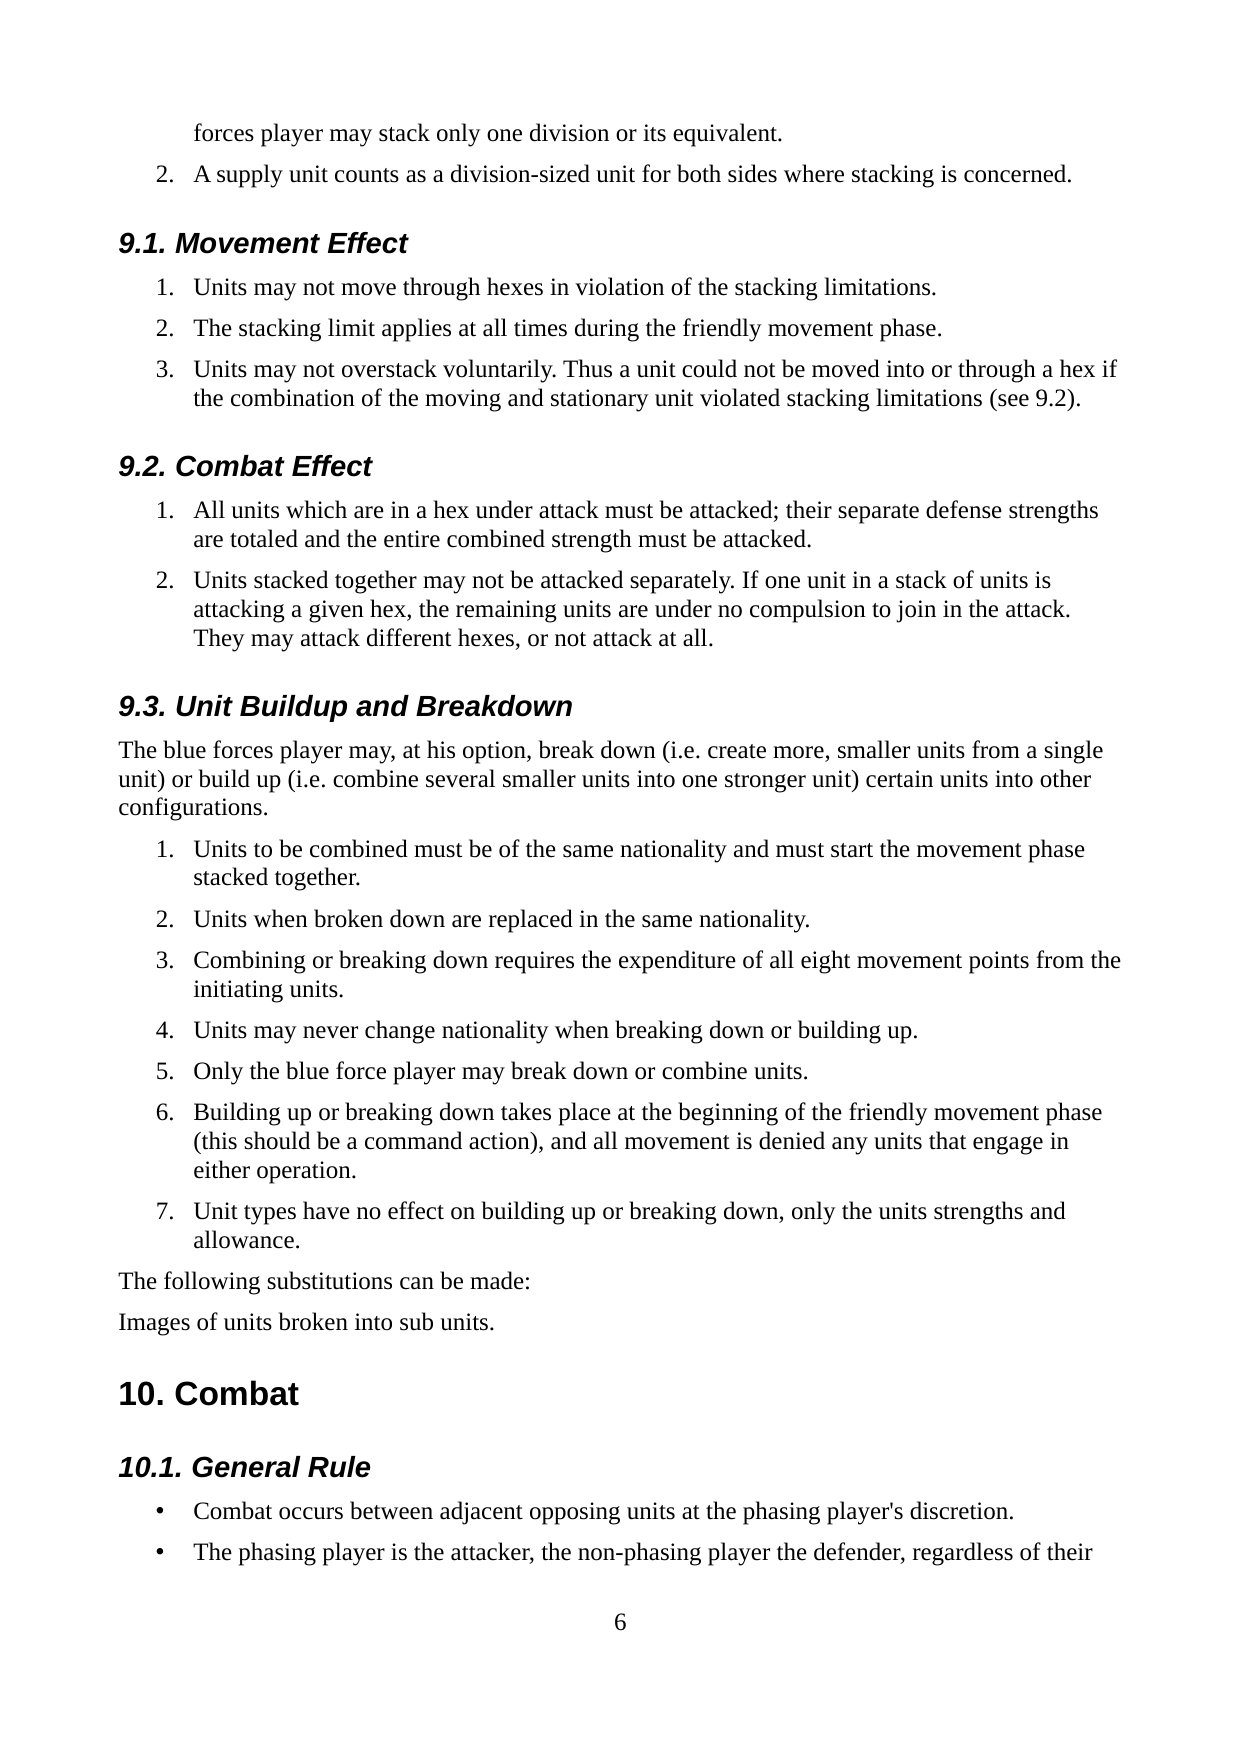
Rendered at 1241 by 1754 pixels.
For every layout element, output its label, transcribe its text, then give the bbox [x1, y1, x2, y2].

list A supply unit counts as a division-sized unit for both sides where stacking is concerned. [156, 159, 1122, 188]
subtitle Movement Effect [118, 226, 1122, 259]
list forces player may stack only one division or its equivalent. [156, 118, 1122, 147]
list Combining or breaking down requires the expenditure of all eight movement points from the initiating units. [156, 945, 1122, 1002]
list Units when broken down are replaced in the same nationality. [156, 904, 1122, 932]
subtitle Combat [118, 1374, 1122, 1412]
list Combat occurs between adjacent opposing units at the phasing player's discretion. [156, 1496, 1122, 1525]
list Units may not overstack voluntarily. Thus a unit could not be moved into or through a hex if the combination of the moving and stationary unit violated stacking limitations (see 9.2). [156, 354, 1122, 412]
list Units may never change nationality when breaking down or building up. [156, 1015, 1122, 1044]
list Units may not move through hexes in violation of the stacking limitations. [156, 272, 1122, 300]
text Images of units broken into sub units. [118, 1307, 1122, 1336]
subtitle General Rule [118, 1450, 1122, 1483]
list Units to be combined must be of the same nationality and must start the movement phase stacked together. [156, 834, 1122, 891]
list All units which are in a hex under attack must be attacked; their separate defense strengths are totaled and the entire combined strength must be attacked. [156, 495, 1122, 553]
subtitle Unit Buildup and Breakdown [118, 689, 1122, 722]
list Only the blue force player may break down or combine units. [156, 1056, 1122, 1085]
list The phasing player is the attacker, the non-phasing player the defender, regardless of their [156, 1537, 1122, 1566]
text The following substitutions can be made: [118, 1266, 1122, 1295]
subtitle Combat Effect [118, 449, 1122, 483]
list Building up or breaking down takes place at the beginning of the friendly movement phase (this should be a command action), and all movement is denied any units that engage in either operation. [156, 1097, 1122, 1184]
text The blue forces player may, at his option, break down (i.e. create more, smaller units from a single unit) or build up (i.e. combine several smaller units into one stronger unit) certain units into other configurations. [118, 735, 1122, 821]
list Unit types have no effect on building up or breaking down, only the units strengths and allowance. [156, 1196, 1122, 1254]
list Units stacked together may not be attacked separately. If one unit in a stack of units is attacking a given hex, the remaining units are under no compulsion to join in the attack. They may attack different hexes, or not attack at all. [156, 565, 1122, 651]
list The stacking limit applies at all times during the friendly movement phase. [156, 313, 1122, 342]
